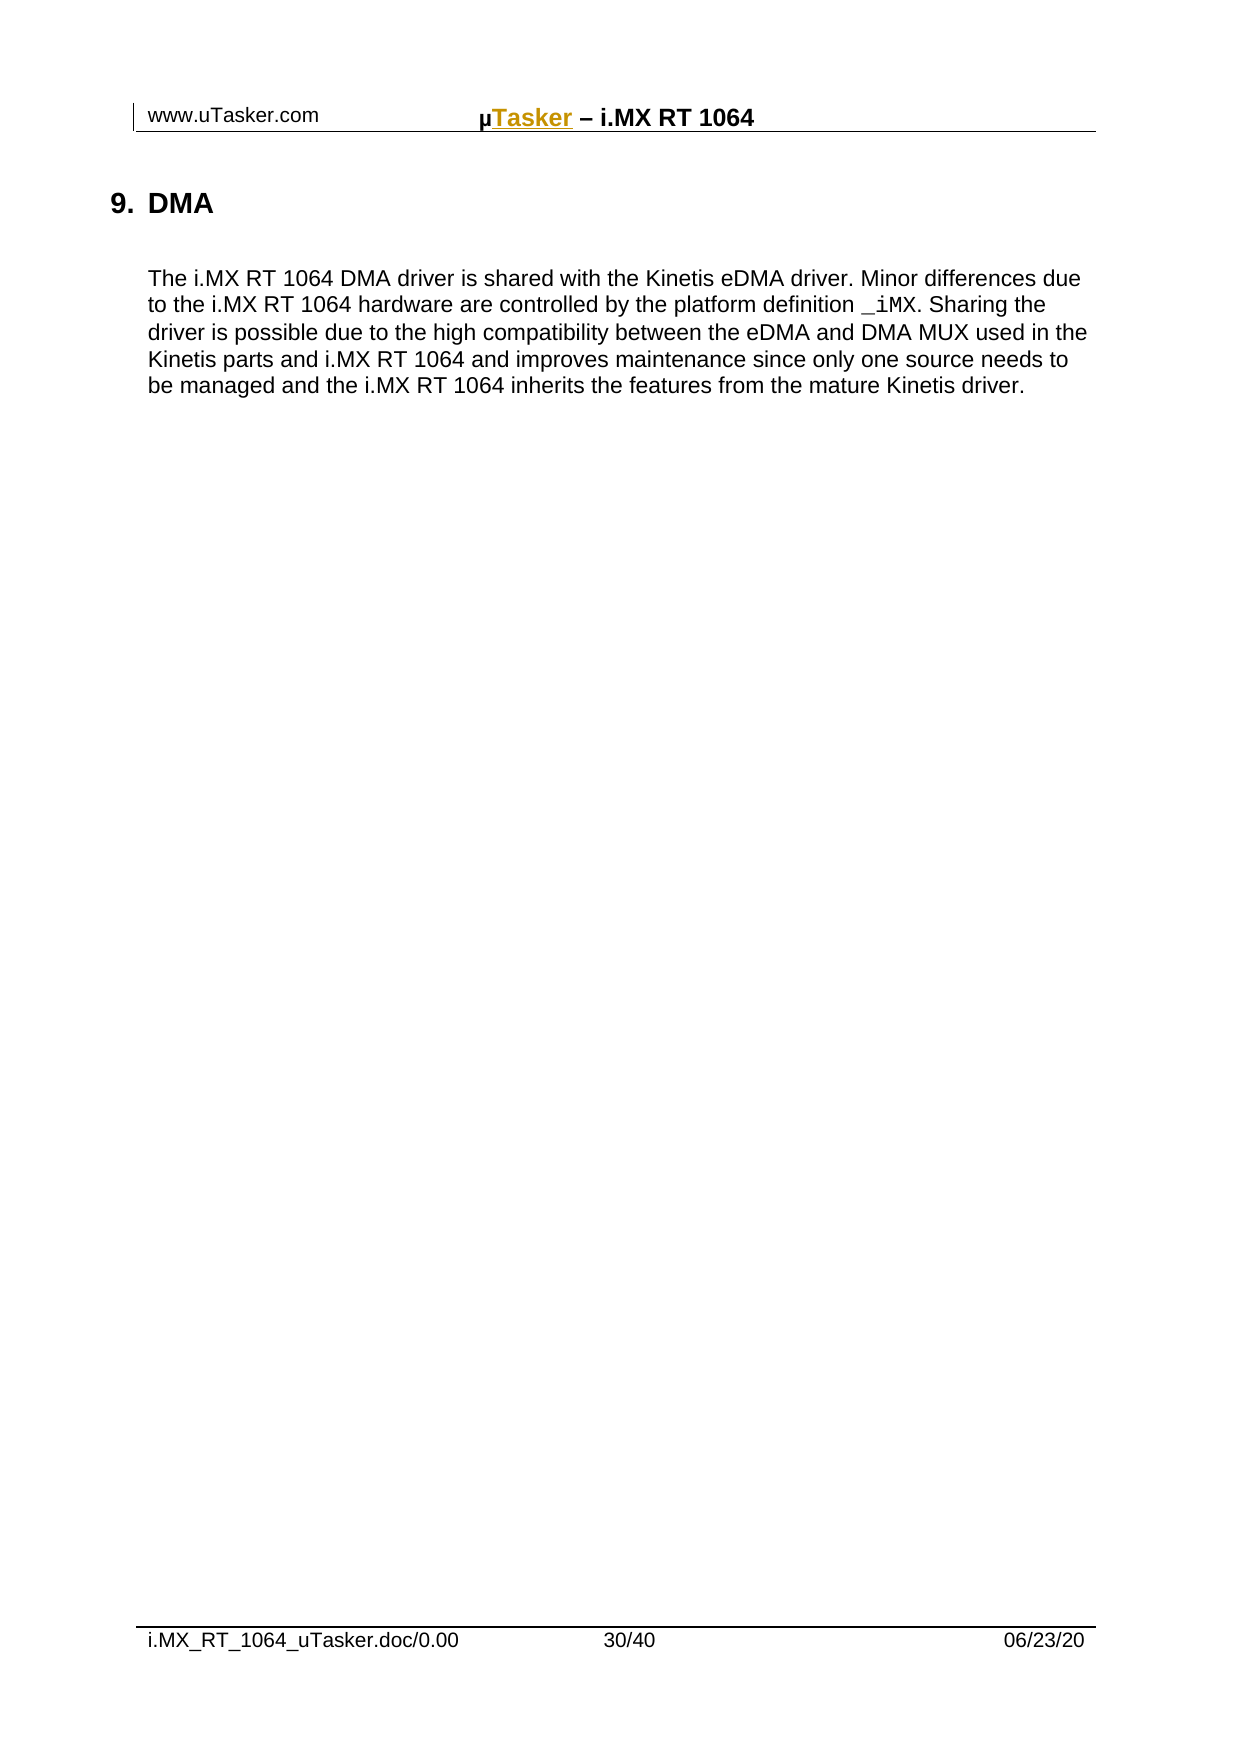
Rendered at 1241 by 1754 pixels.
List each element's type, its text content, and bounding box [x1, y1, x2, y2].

subtitle DMA [110, 186, 1093, 219]
text The i.MX RT 1064 DMA driver is shared with the Kinetis eDMA driver. Minor differences due to the i.MX RT 1064 hardware are controlled by the platform definition _iMX. Sharing the driver is possible due to the high compatibility between the eDMA and DMA MUX used in the Kinetis parts and i.MX RT 1064 and improves maintenance since only one source needs to be managed and the i.MX RT 1064 inherits the features from the mature Kinetis driver. [148, 265, 1093, 398]
